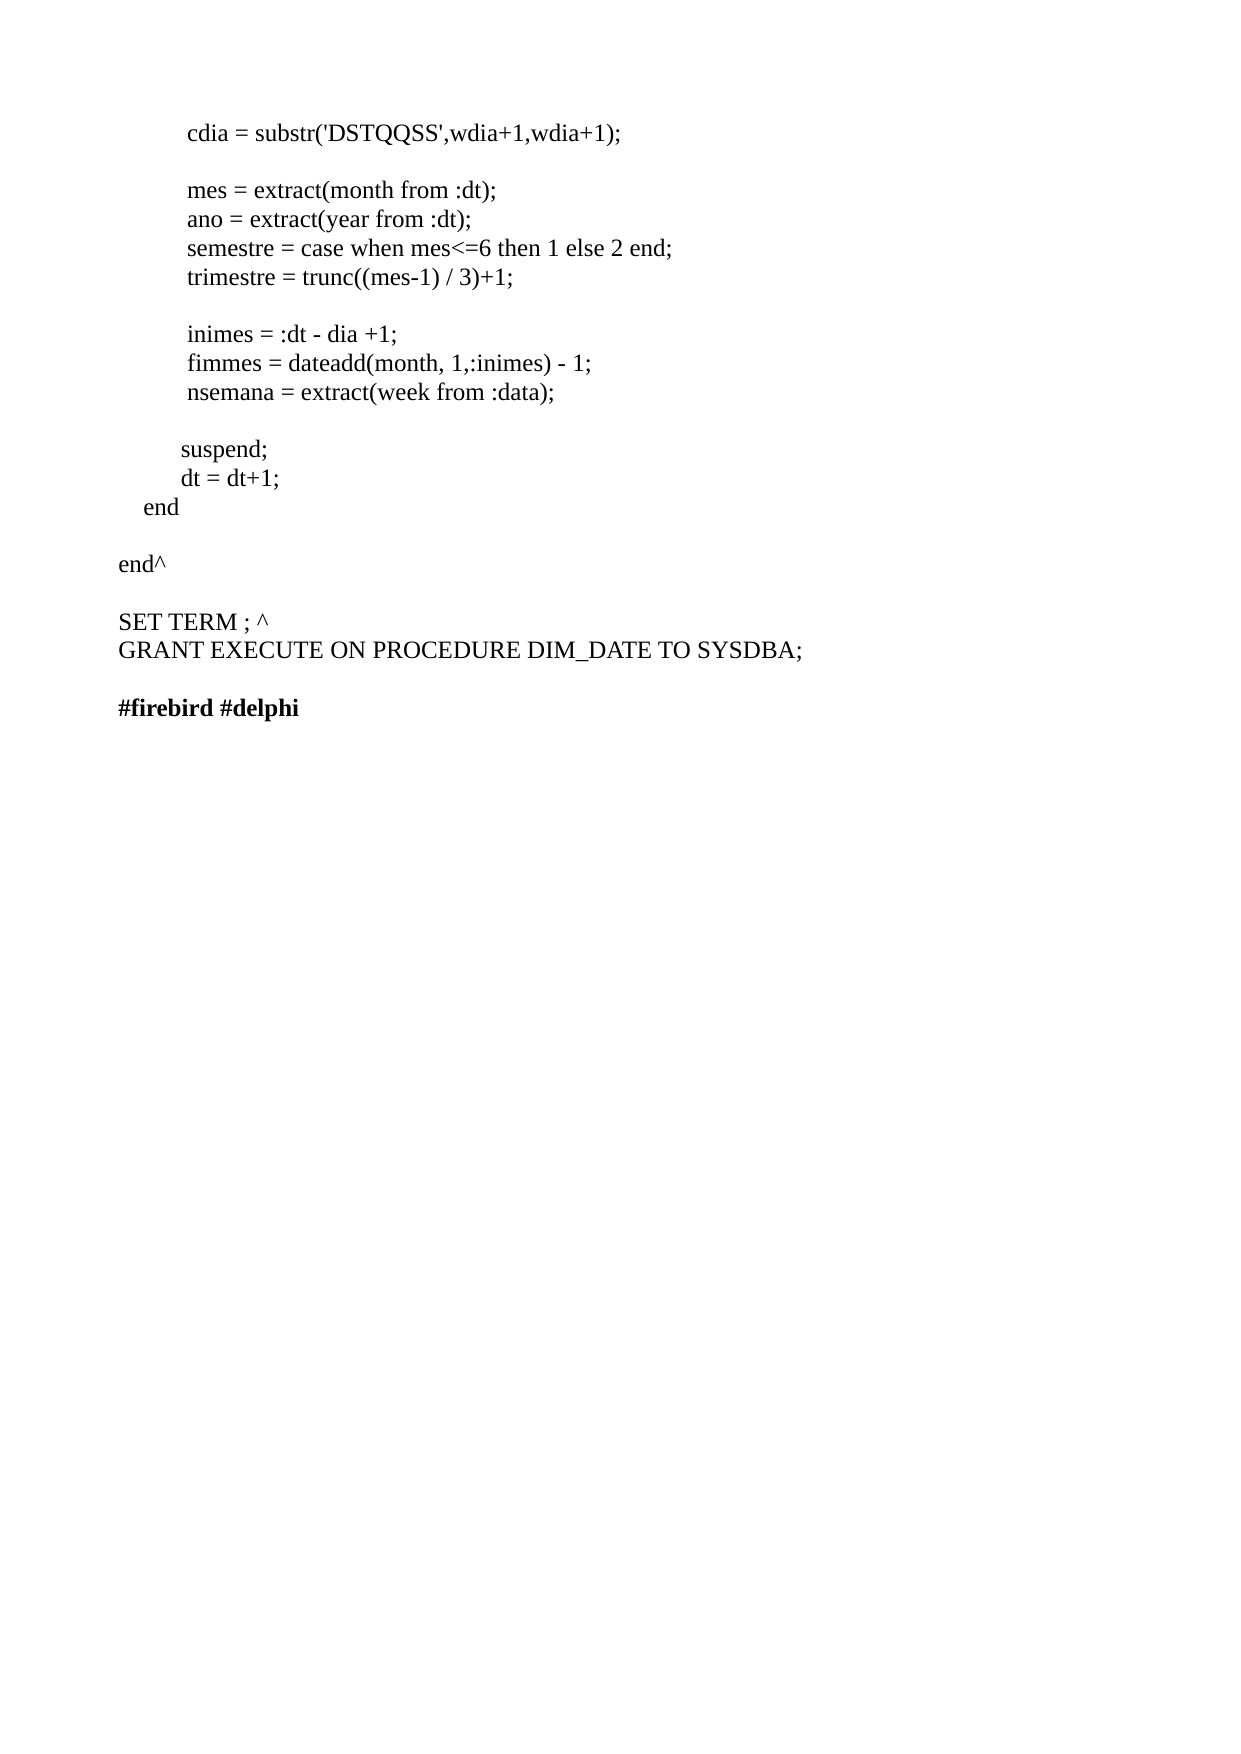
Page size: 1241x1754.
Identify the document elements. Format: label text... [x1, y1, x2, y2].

text mes = extract(month from :dt); [118, 176, 1122, 204]
text #firebird #delphi [118, 693, 1122, 722]
text suspend; [118, 434, 1122, 463]
text trimestre = trunc((mes-1) / 3)+1; [118, 262, 1122, 291]
text end [118, 492, 1122, 521]
text SET TERM ; ^ [118, 607, 1122, 636]
text GRANT EXECUTE ON PROCEDURE DIM_DATE TO SYSDBA; [118, 636, 1122, 664]
text cdia = substr('DSTQQSS',wdia+1,wdia+1); [118, 118, 1122, 147]
text inimes = :dt - dia +1; [118, 319, 1122, 348]
text fimmes = dateadd(month, 1,:inimes) - 1; [118, 348, 1122, 377]
text semestre = case when mes<=6 then 1 else 2 end; [118, 233, 1122, 262]
text ano = extract(year from :dt); [118, 204, 1122, 233]
text dt = dt+1; [118, 463, 1122, 492]
text end^ [118, 549, 1122, 578]
text nsemana = extract(week from :data); [118, 377, 1122, 406]
